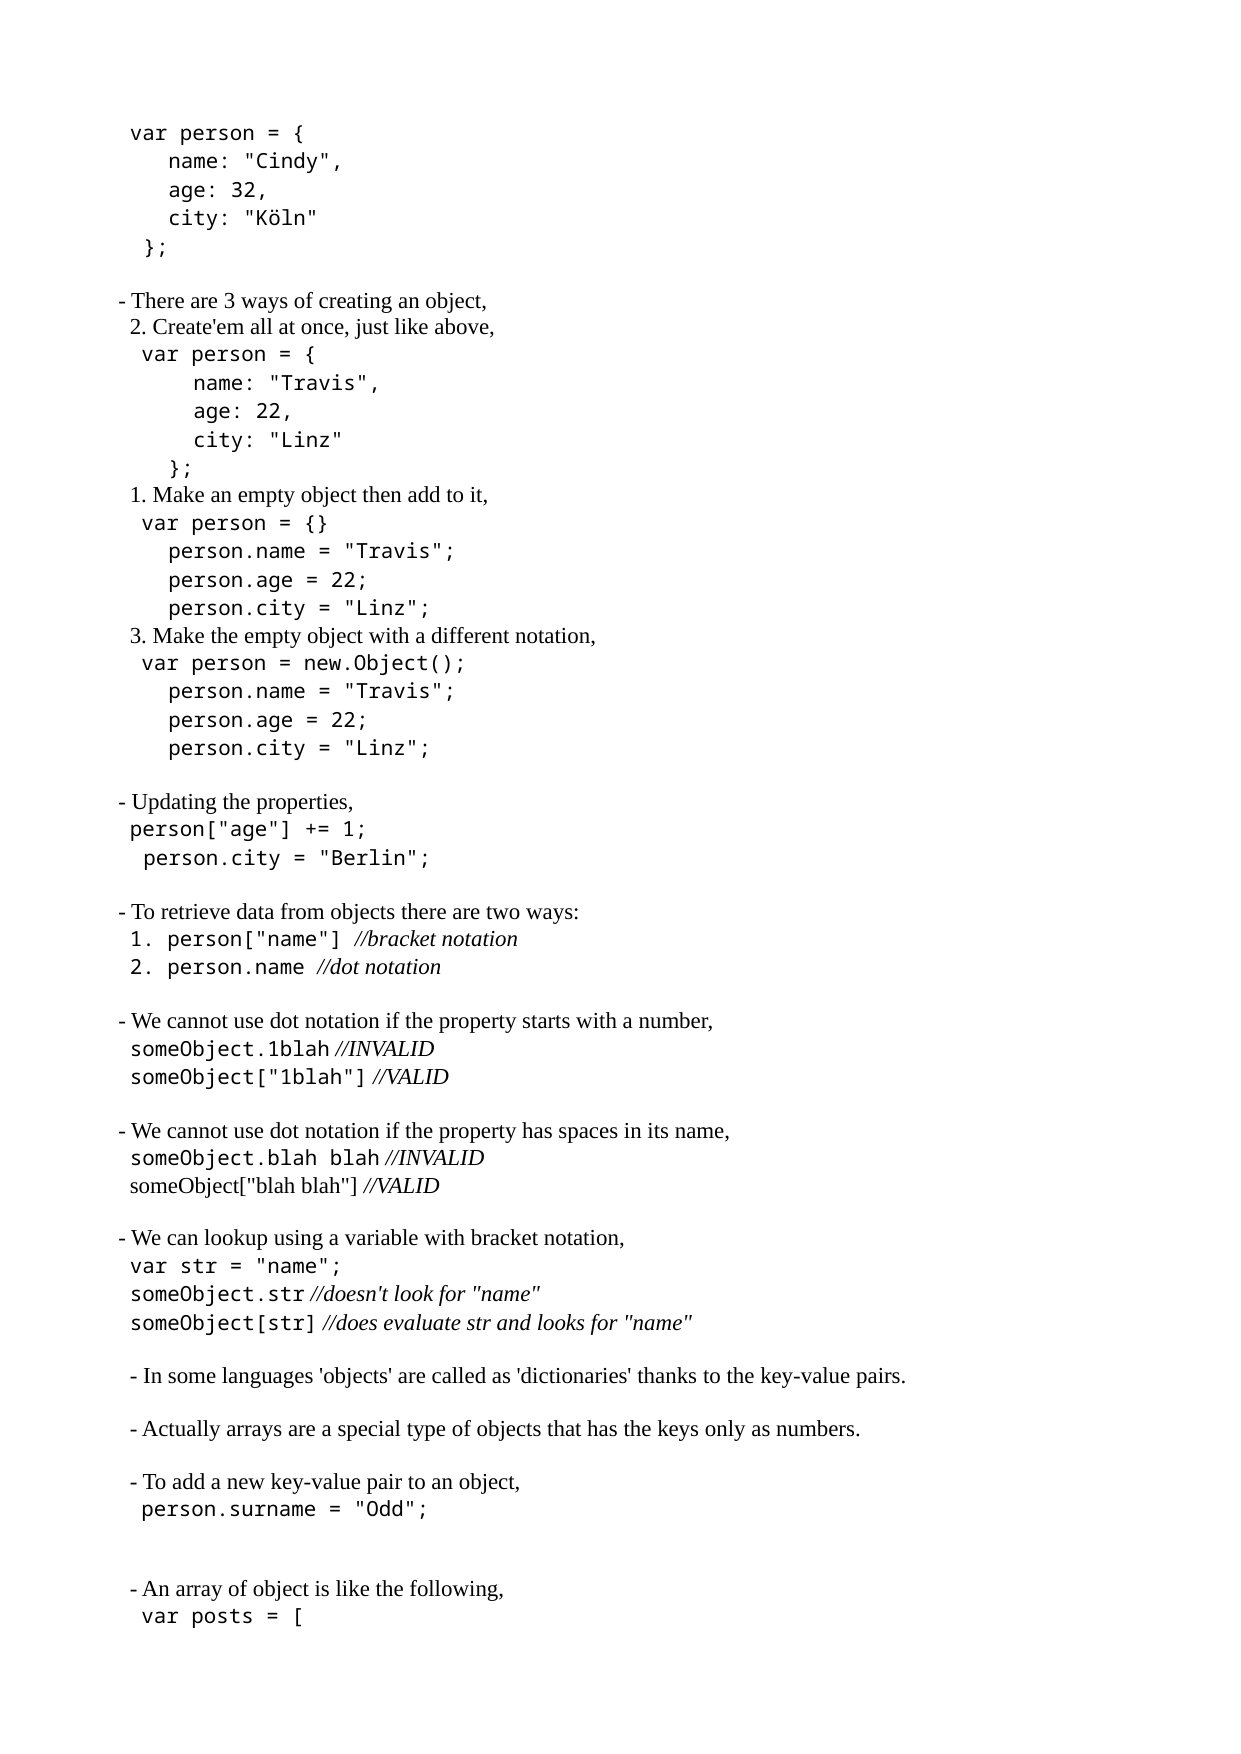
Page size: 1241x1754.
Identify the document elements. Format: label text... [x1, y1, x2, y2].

text 2. person.name //dot notation [118, 952, 1122, 981]
text - We cannot use dot notation if the property has spaces in its name, [118, 1117, 1122, 1143]
text person["age"] += 1; [118, 814, 1122, 843]
text someObject[str] //does evaluate str and looks for "name" [118, 1308, 1122, 1336]
text - In some languages 'objects' are called as 'dictionaries' thanks to the key-value pairs. [118, 1362, 1122, 1389]
text var person = {} [118, 508, 1122, 536]
text - An array of object is like the following, [118, 1575, 1122, 1602]
text var person = new.Object(); [118, 648, 1122, 676]
text age: 32, [118, 175, 1122, 203]
text 1. Make an empty object then add to it, [118, 482, 1122, 508]
text someObject["1blah"] //VALID [118, 1062, 1122, 1091]
text person.city = "Linz"; [118, 733, 1122, 762]
text name: "Cindy", [118, 147, 1122, 175]
text name: "Travis", [118, 368, 1122, 396]
text city: "Linz" [118, 425, 1122, 453]
text var posts = [ [118, 1602, 1122, 1630]
text person.surname = "Odd"; [118, 1494, 1122, 1523]
text - To add a new key-value pair to an object, [118, 1468, 1122, 1494]
text - We can lookup using a variable with bracket notation, [118, 1224, 1122, 1251]
text - We cannot use dot notation if the property starts with a number, [118, 1007, 1122, 1034]
text person.age = 22; [118, 705, 1122, 733]
text 3. Make the empty object with a different notation, [118, 622, 1122, 648]
text age: 22, [118, 396, 1122, 425]
text someObject["blah blah"] //VALID [118, 1172, 1122, 1198]
text - Actually arrays are a special type of objects that has the keys only as numbers. [118, 1415, 1122, 1441]
text person.name = "Travis"; [118, 676, 1122, 705]
text - To retrieve data from objects there are two ways: [118, 898, 1122, 924]
text someObject.blah blah //INVALID [118, 1143, 1122, 1172]
text }; [118, 232, 1122, 260]
text person.city = "Linz"; [118, 593, 1122, 622]
text person.city = "Berlin"; [118, 843, 1122, 871]
text - Updating the properties, [118, 788, 1122, 814]
text var person = { [118, 339, 1122, 368]
text person.name = "Travis"; [118, 536, 1122, 565]
text person.age = 22; [118, 565, 1122, 593]
text var str = "name"; [118, 1251, 1122, 1279]
text - There are 3 ways of creating an object, [118, 287, 1122, 313]
text }; [118, 453, 1122, 482]
text 2. Create'em all at once, just like above, [118, 313, 1122, 339]
text 1. person["name"] //bracket notation [118, 924, 1122, 952]
text city: "Köln" [118, 203, 1122, 232]
text someObject.1blah //INVALID [118, 1034, 1122, 1062]
text var person = { [118, 118, 1122, 147]
text someObject.str //doesn't look for "name" [118, 1279, 1122, 1308]
